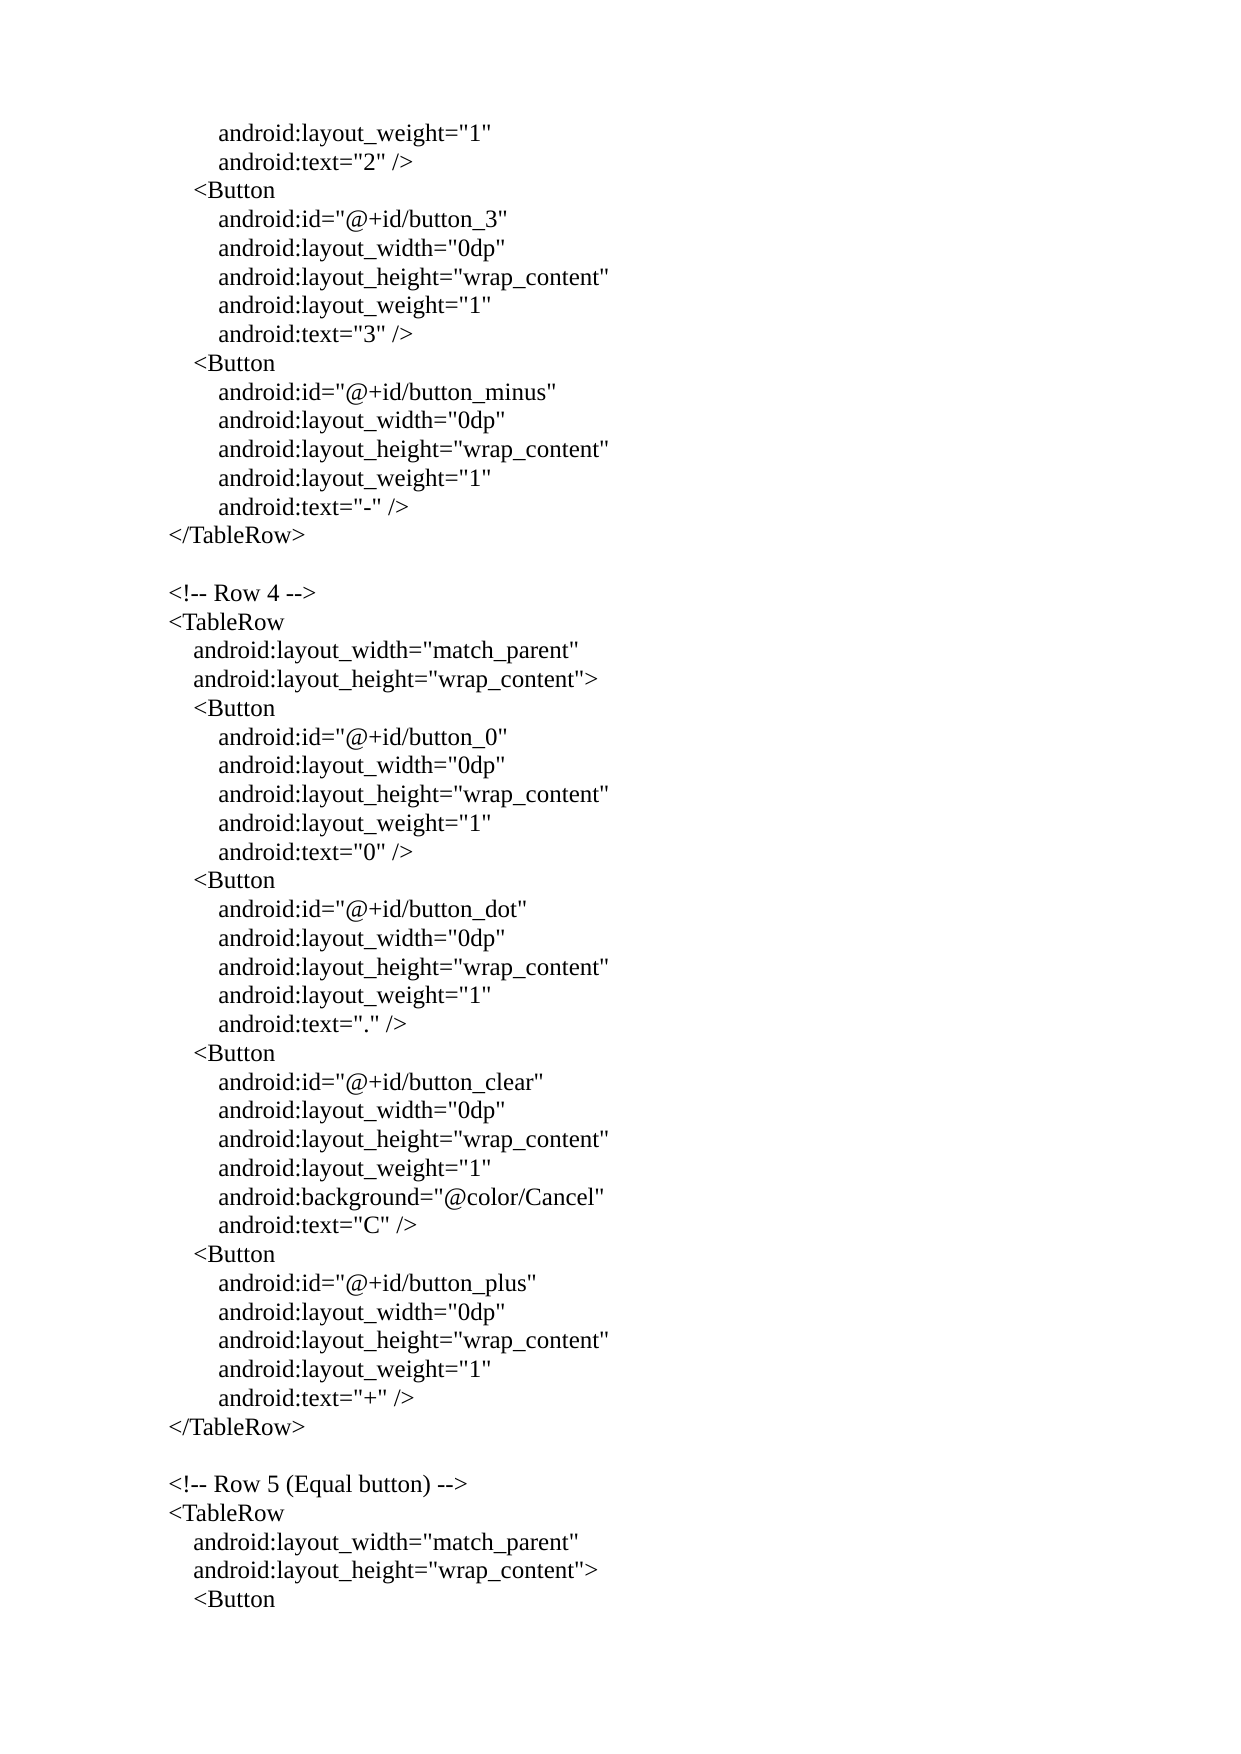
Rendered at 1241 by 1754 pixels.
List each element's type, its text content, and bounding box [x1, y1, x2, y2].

text <Button [118, 1239, 1122, 1268]
text android:layout_width="0dp" [118, 406, 1122, 434]
text android:layout_width="0dp" [118, 233, 1122, 262]
text <Button [118, 866, 1122, 894]
text android:layout_width="match_parent" [118, 1527, 1122, 1556]
text </TableRow> [118, 521, 1122, 549]
text android:text="-" /> [118, 492, 1122, 521]
text <Button [118, 1584, 1122, 1613]
text android:layout_height="wrap_content" [118, 952, 1122, 981]
text android:layout_weight="1" [118, 463, 1122, 492]
text android:layout_height="wrap_content"> [118, 1556, 1122, 1584]
text android:layout_height="wrap_content" [118, 1326, 1122, 1354]
text <TableRow [118, 607, 1122, 636]
text android:layout_weight="1" [118, 291, 1122, 319]
text android:layout_height="wrap_content" [118, 1124, 1122, 1153]
text <!-- Row 4 --> [118, 578, 1122, 607]
text android:id="@+id/button_clear" [118, 1067, 1122, 1096]
text android:layout_width="0dp" [118, 751, 1122, 779]
text </TableRow> [118, 1412, 1122, 1441]
text android:id="@+id/button_0" [118, 722, 1122, 751]
text android:text="." /> [118, 1009, 1122, 1038]
text <Button [118, 1038, 1122, 1067]
text android:text="+" /> [118, 1383, 1122, 1412]
text android:layout_height="wrap_content" [118, 434, 1122, 463]
text android:text="2" /> [118, 147, 1122, 176]
text android:layout_height="wrap_content"> [118, 664, 1122, 693]
text <Button [118, 348, 1122, 377]
text android:layout_weight="1" [118, 1354, 1122, 1383]
text android:id="@+id/button_3" [118, 204, 1122, 233]
text android:text="3" /> [118, 319, 1122, 348]
text android:background="@color/Cancel" [118, 1182, 1122, 1211]
text <Button [118, 176, 1122, 204]
text android:layout_height="wrap_content" [118, 262, 1122, 291]
text <Button [118, 693, 1122, 722]
text android:layout_weight="1" [118, 808, 1122, 837]
text android:text="0" /> [118, 837, 1122, 866]
text android:layout_weight="1" [118, 118, 1122, 147]
text android:layout_width="0dp" [118, 1096, 1122, 1124]
text android:layout_width="0dp" [118, 1297, 1122, 1326]
text android:layout_height="wrap_content" [118, 779, 1122, 808]
text android:id="@+id/button_plus" [118, 1268, 1122, 1297]
text android:layout_weight="1" [118, 981, 1122, 1009]
text <TableRow [118, 1498, 1122, 1527]
text android:layout_weight="1" [118, 1153, 1122, 1182]
text <!-- Row 5 (Equal button) --> [118, 1469, 1122, 1498]
text android:id="@+id/button_minus" [118, 377, 1122, 406]
text android:id="@+id/button_dot" [118, 894, 1122, 923]
text android:layout_width="match_parent" [118, 636, 1122, 664]
text android:text="C" /> [118, 1211, 1122, 1239]
text android:layout_width="0dp" [118, 923, 1122, 952]
